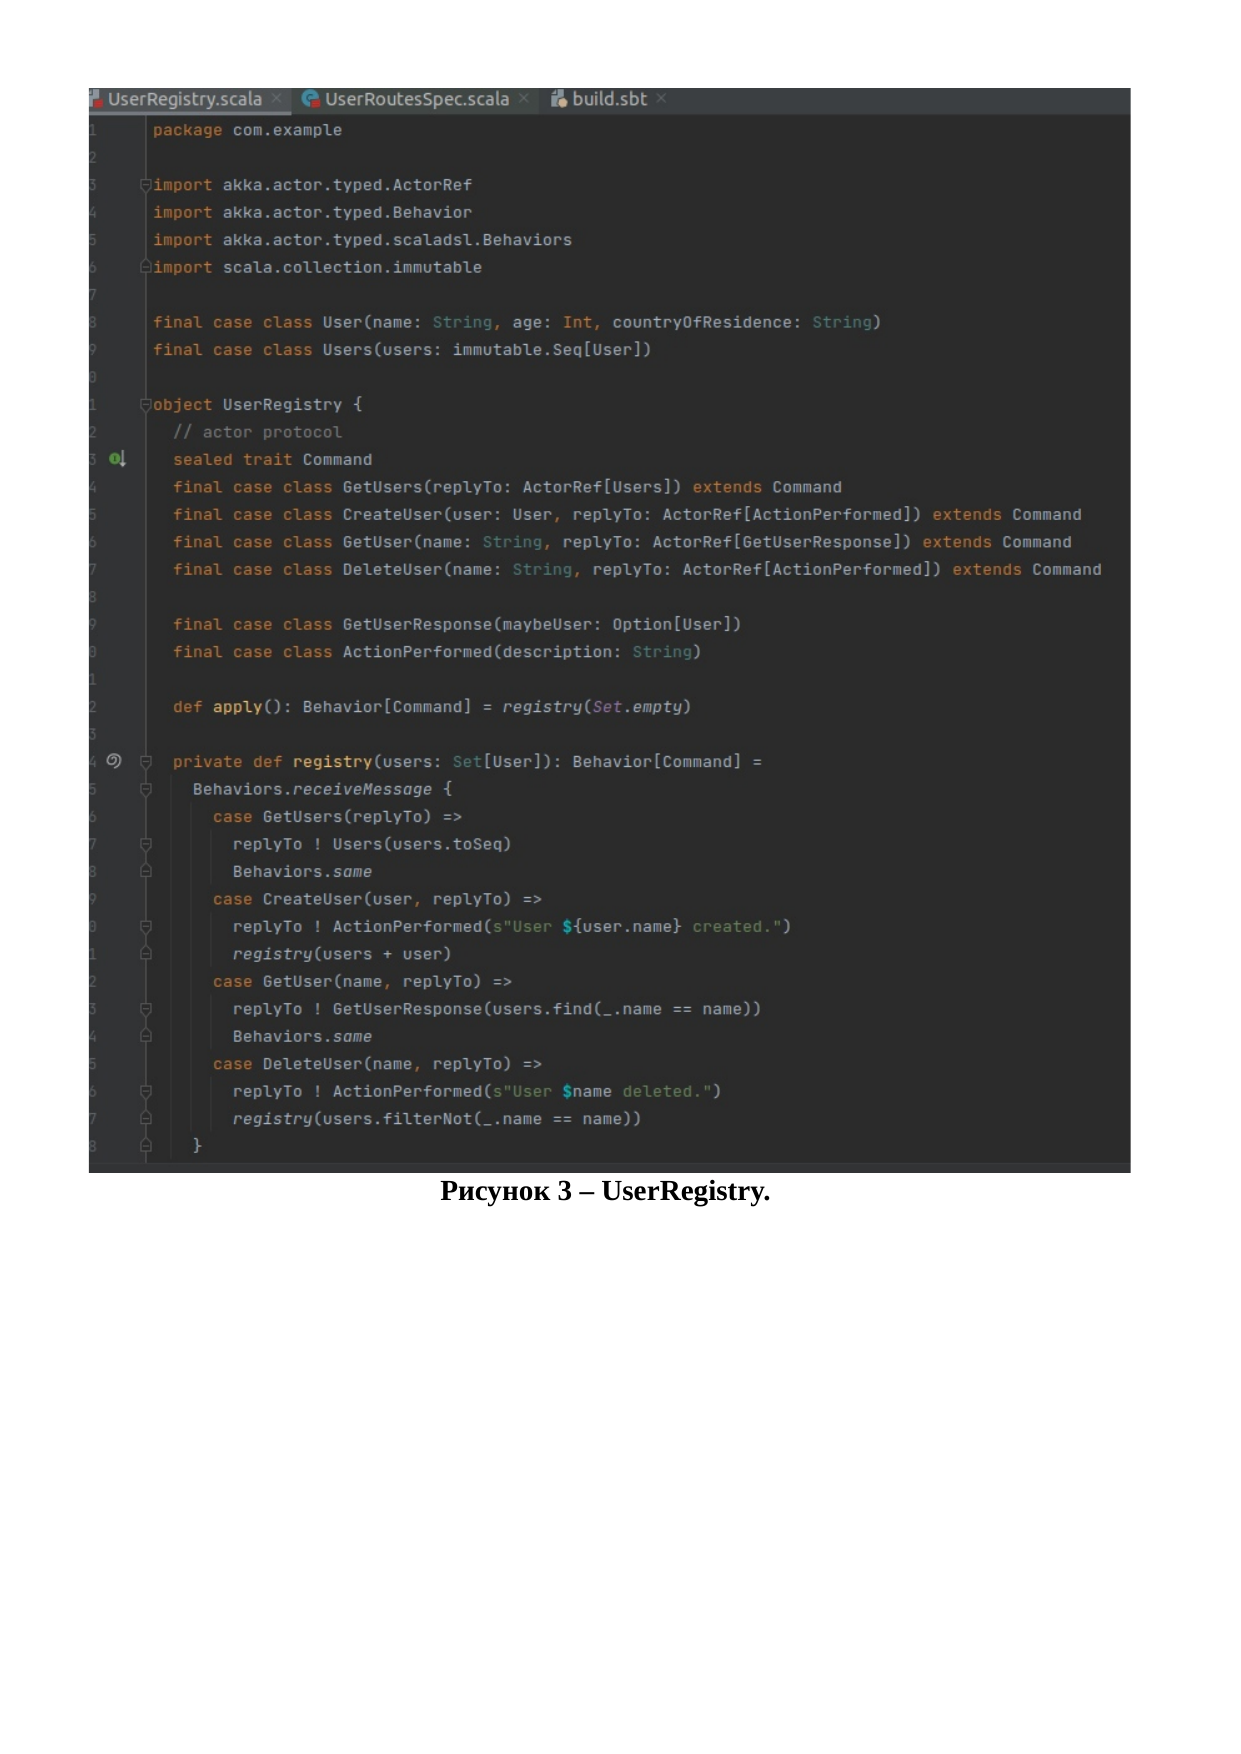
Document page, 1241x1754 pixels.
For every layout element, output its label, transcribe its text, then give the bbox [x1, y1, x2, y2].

text Рисунок 3 – UserRegistry. [89, 1173, 1122, 1206]
picture [88, 88, 1131, 1173]
